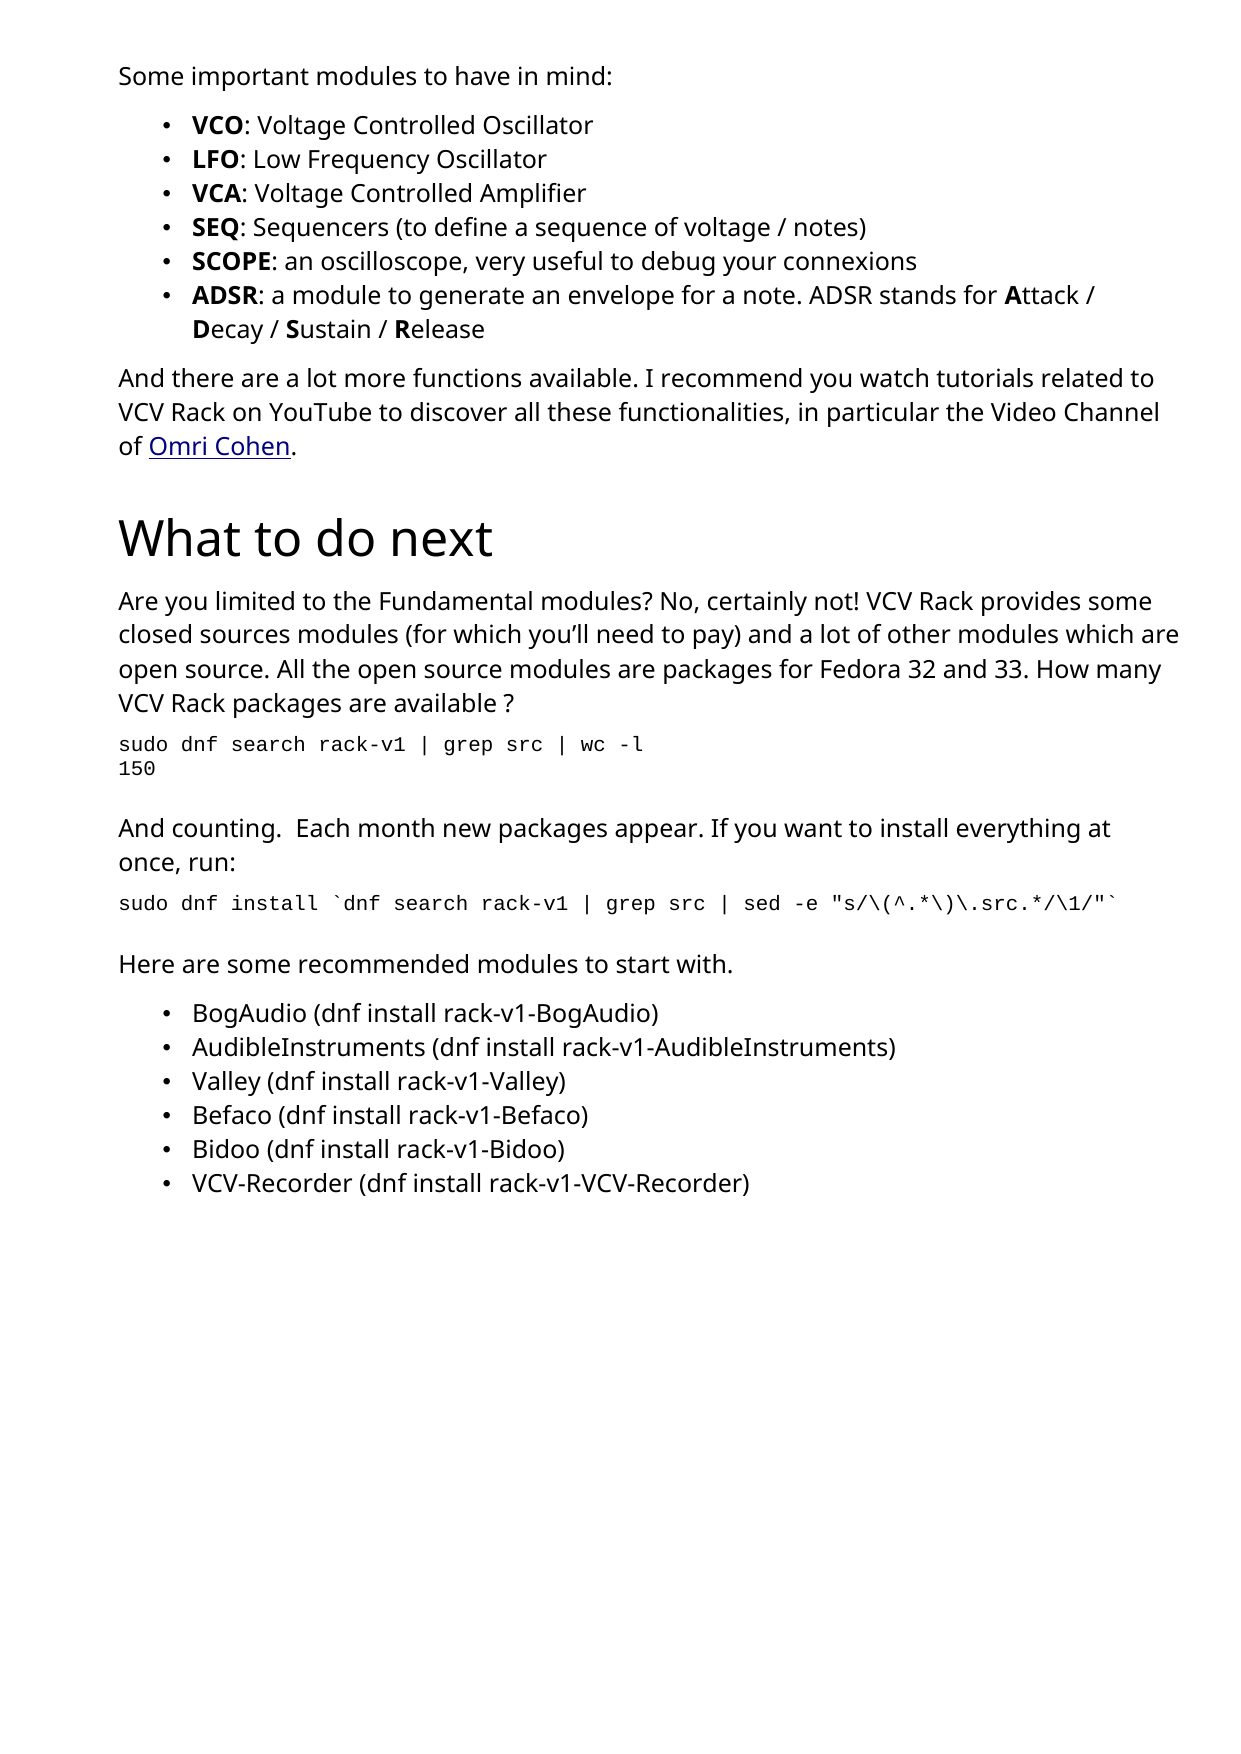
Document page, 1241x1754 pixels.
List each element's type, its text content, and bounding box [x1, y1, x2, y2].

list AudibleInstruments (dnf install rack-v1-AudibleInstruments) [162, 1029, 1181, 1063]
text sudo dnf install `dnf search rack-v1 | grep src | sed -e "s/\(^.*\)\.src.*/\1/"` [118, 893, 1181, 917]
text 150 [118, 758, 1181, 781]
list Valley (dnf install rack-v1-Valley) [162, 1063, 1181, 1097]
text Here are some recommended modules to start with. [118, 947, 1181, 981]
list SCOPE: an oscilloscope, very useful to debug your connexions [162, 244, 1181, 278]
list LFO: Low Frequency Oscillator [162, 142, 1181, 176]
list ADSR: a module to generate an envelope for a note. ADSR stands for Attack / Decay / Sustain / Release [162, 278, 1181, 346]
text Are you limited to the Fundamental modules? No, certainly not! VCV Rack provides some closed sources modules (for which you’ll need to pay) and a lot of other modules which are open source. All the open source modules are packages for Fedora 32 and 33. How many VCV Rack packages are available ? [118, 583, 1181, 719]
text sudo dnf search rack-v1 | grep src | wc -l [118, 734, 1181, 758]
text Some important modules to have in mind: [118, 59, 1181, 93]
subtitle What to do next [118, 502, 1181, 571]
list VCV-Recorder (dnf install rack-v1-VCV-Recorder) [162, 1166, 1181, 1199]
list BogAudio (dnf install rack-v1-BogAudio) [162, 995, 1181, 1029]
list Bidoo (dnf install rack-v1-Bidoo) [162, 1131, 1181, 1166]
list VCO: Voltage Controlled Oscillator [162, 108, 1181, 142]
list VCA: Voltage Controlled Amplifier [162, 176, 1181, 210]
text And counting. Each month new packages appear. If you want to install everything at once, run: [118, 811, 1181, 879]
list Befaco (dnf install rack-v1-Befaco) [162, 1097, 1181, 1131]
text And there are a lot more functions available. I recommend you watch tutorials related to VCV Rack on YouTube to discover all these functionalities, in particular the Video Channel of Omri Cohen. [118, 361, 1181, 463]
list SEQ: Sequencers (to define a sequence of voltage / notes) [162, 210, 1181, 244]
